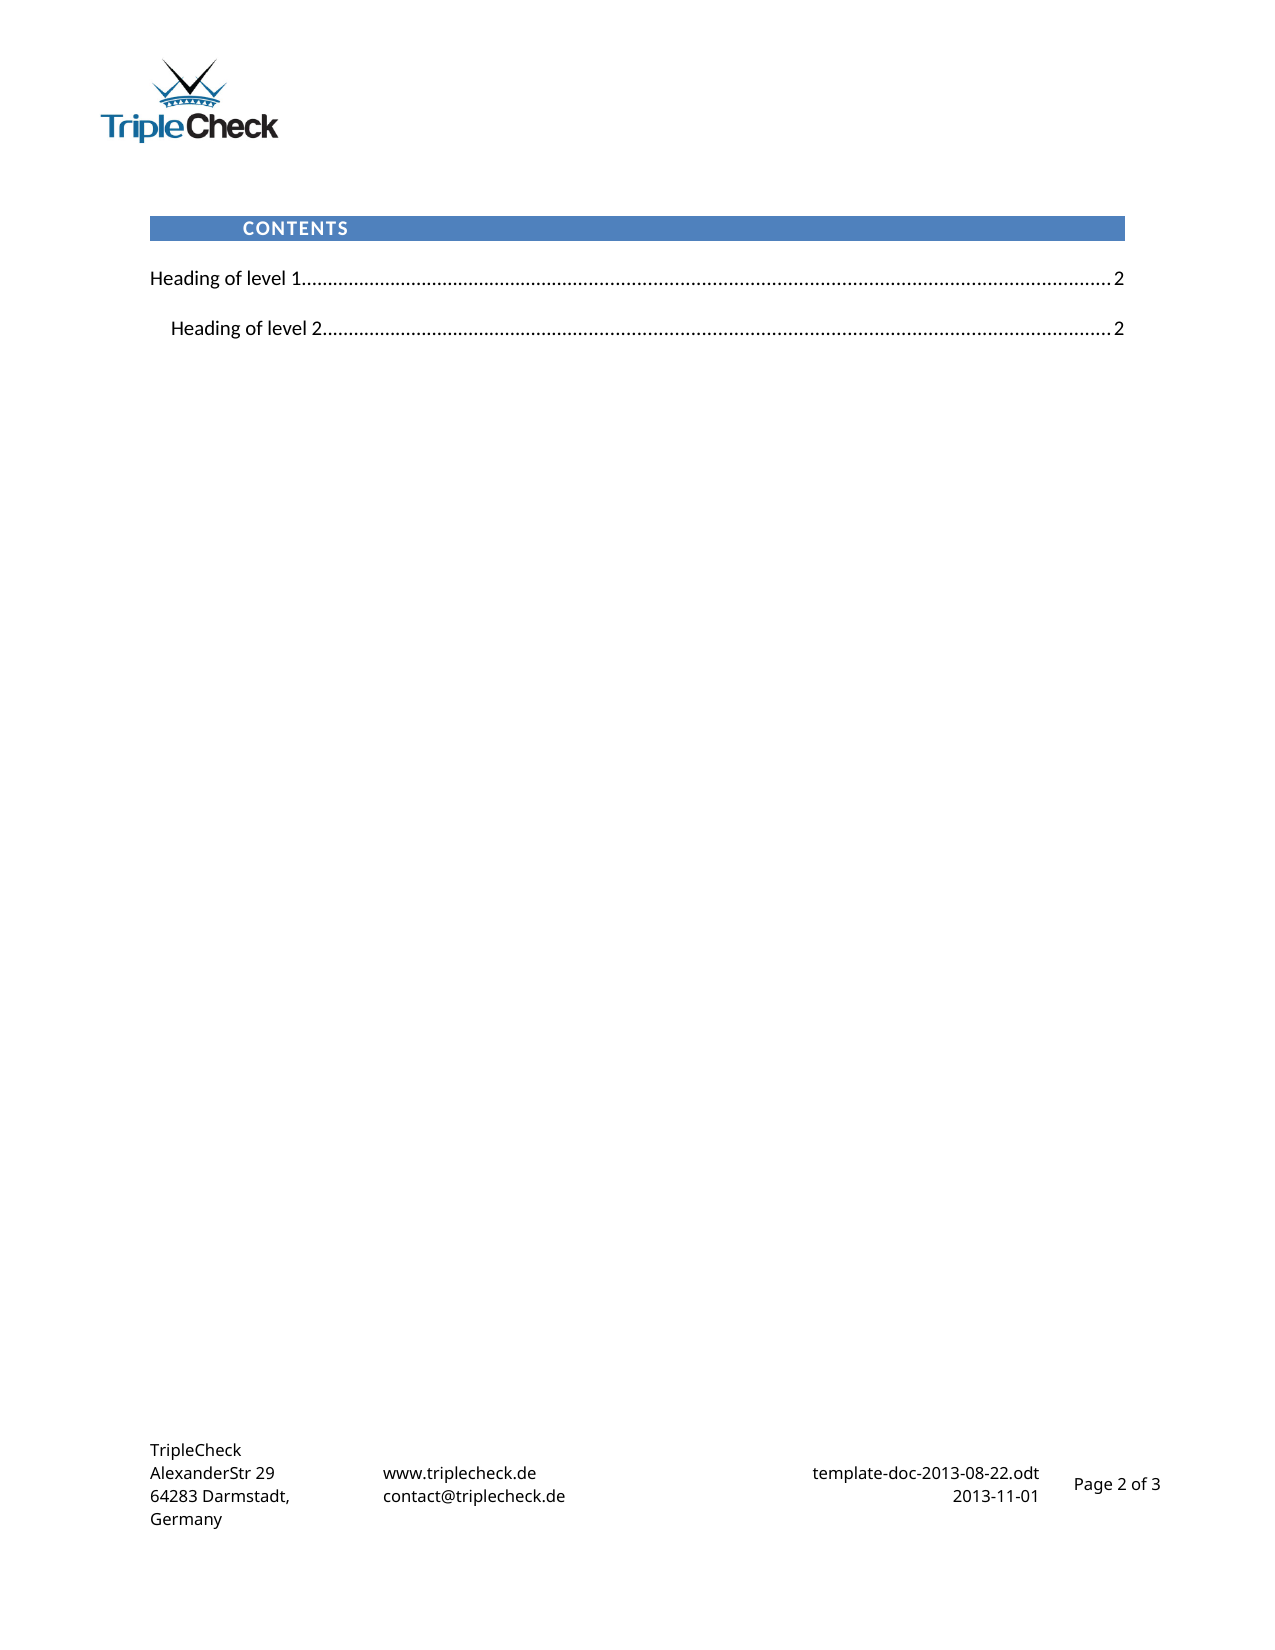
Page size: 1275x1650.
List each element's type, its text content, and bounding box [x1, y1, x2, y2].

text Heading of level 2 2 [171, 316, 1125, 341]
subtitle Contents [150, 216, 1125, 241]
picture [99, 57, 280, 144]
text Heading of level 1 2 [150, 266, 1125, 291]
